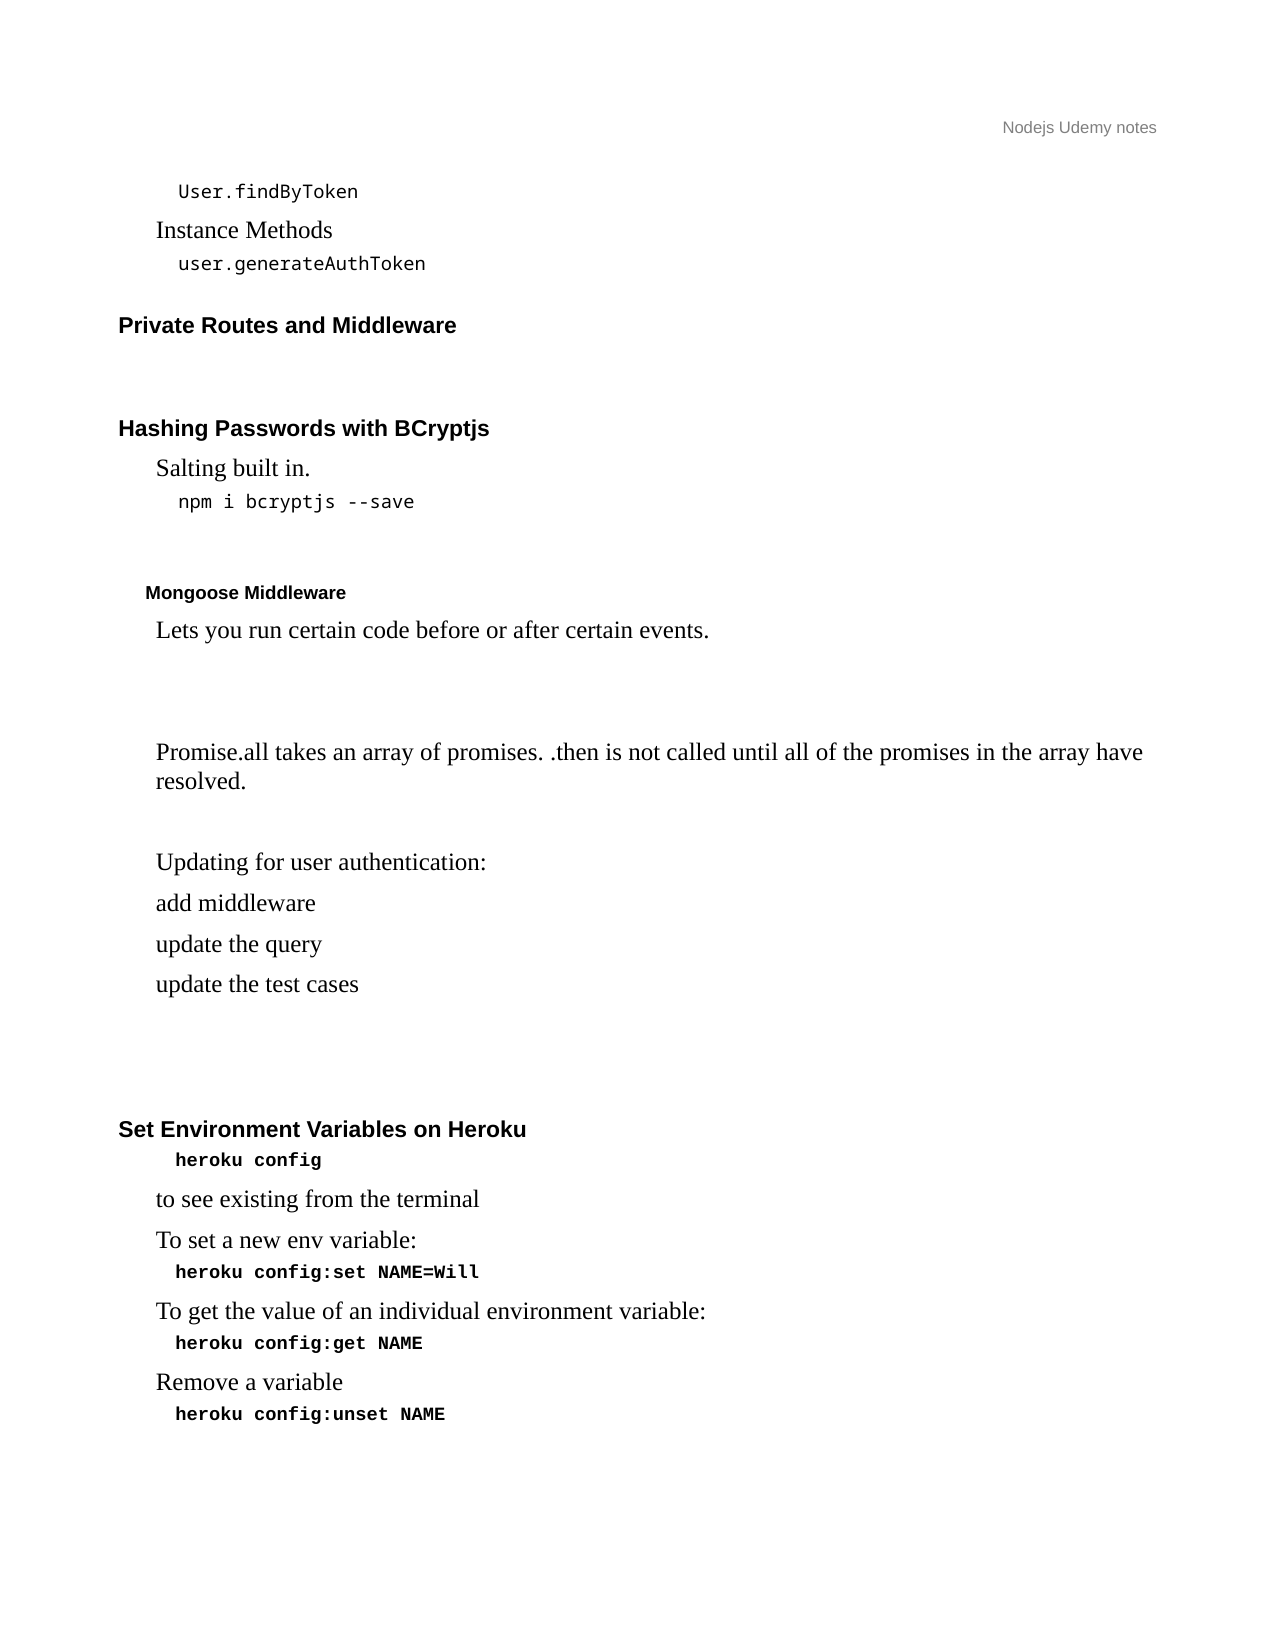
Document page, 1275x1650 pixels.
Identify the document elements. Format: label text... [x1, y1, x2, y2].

text Remove a variable [156, 1367, 1157, 1396]
text add middleware [156, 888, 1157, 917]
text heroku config:set NAME=Will [175, 1263, 1157, 1284]
text heroku config:get NAME [175, 1334, 1157, 1355]
subtitle Set Environment Variables on Heroku [118, 1116, 1157, 1142]
text To get the value of an individual environment variable: [156, 1296, 1157, 1325]
text Promise.all takes an array of promises. .then is not called until all of the promises in the array have resolved. [156, 737, 1157, 795]
subtitle Mongoose Middleware [145, 581, 1157, 603]
text Lets you run certain code before or after certain events. [156, 615, 1157, 644]
text update the query [156, 929, 1157, 958]
text To set a new env variable: [156, 1225, 1157, 1254]
text user.generateAuthToken [178, 250, 1157, 276]
text update the test cases [156, 969, 1157, 998]
text User.findByToken [178, 178, 1157, 204]
text heroku config:unset NAME [175, 1405, 1157, 1426]
text to see existing from the terminal [156, 1184, 1157, 1213]
text Instance Methods [156, 216, 1157, 244]
text Updating for user authentication: [156, 847, 1157, 876]
text Salting built in. [156, 453, 1157, 482]
subtitle Hashing Passwords with BCryptjs [118, 415, 1157, 441]
text heroku config [175, 1151, 1157, 1172]
subtitle Private Routes and Middleware [118, 312, 1157, 338]
text npm i bcryptjs --save [178, 488, 1157, 514]
